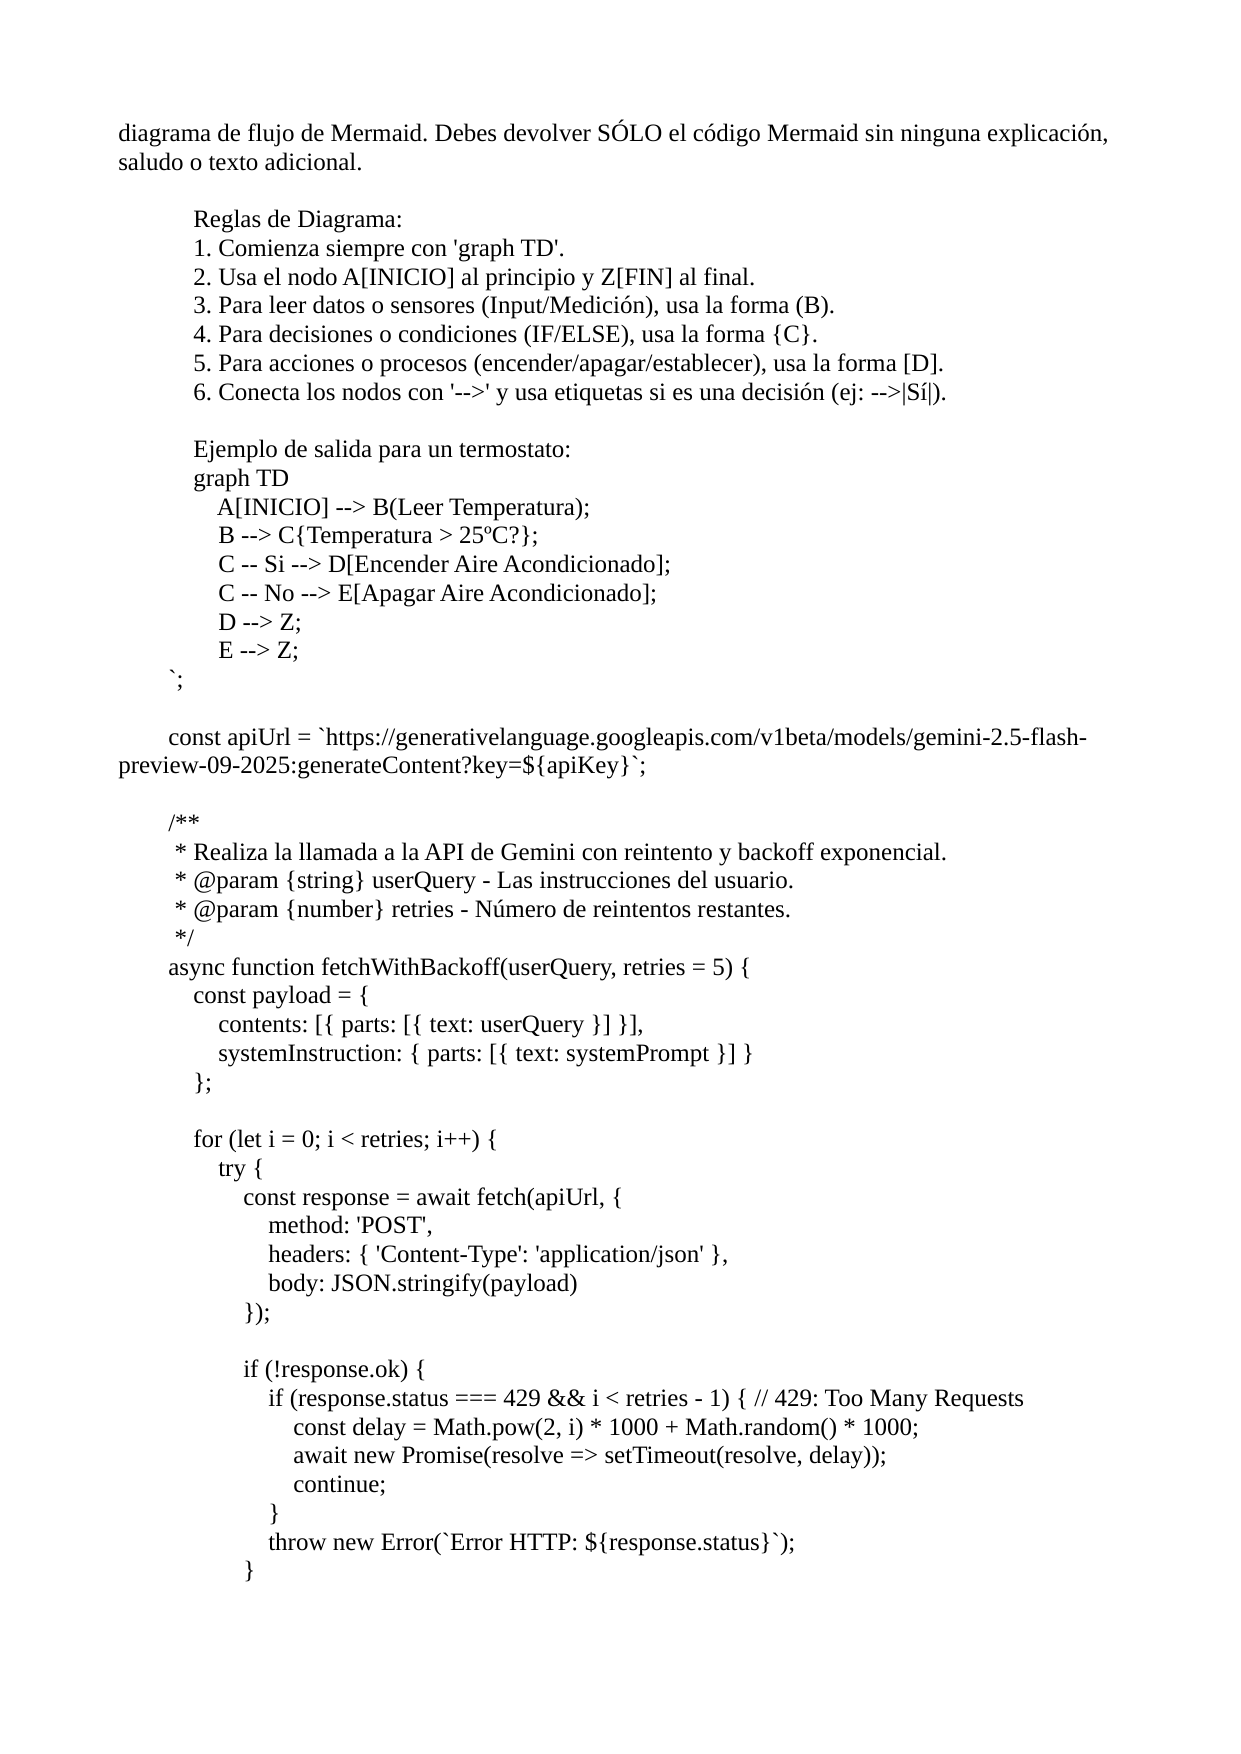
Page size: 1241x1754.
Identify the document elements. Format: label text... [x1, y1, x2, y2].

text Ejemplo de salida para un termostato: [118, 434, 1122, 463]
text contents: [{ parts: [{ text: userQuery }] }], [118, 1009, 1122, 1038]
text C -- Si --> D[Encender Aire Acondicionado]; [118, 549, 1122, 578]
text * @param {number} retries - Número de reintentos restantes. [118, 894, 1122, 923]
text const payload = { [118, 981, 1122, 1009]
text try { [118, 1153, 1122, 1182]
text await new Promise(resolve => setTimeout(resolve, delay)); [118, 1441, 1122, 1469]
text C -- No --> E[Apagar Aire Acondicionado]; [118, 578, 1122, 607]
text D --> Z; [118, 607, 1122, 636]
text A[INICIO] --> B(Leer Temperatura); [118, 492, 1122, 521]
text B --> C{Temperatura > 25ºC?}; [118, 521, 1122, 549]
text 3. Para leer datos o sensores (Input/Medición), usa la forma (B). [118, 291, 1122, 319]
text 6. Conecta los nodos con '-->' y usa etiquetas si es una decisión (ej: -->|Sí|). [118, 377, 1122, 406]
text const apiUrl = `https://generativelanguage.googleapis.com/v1beta/models/gemini-2.5-flash-preview-09-2025:generateContent?key=${apiKey}`; [118, 722, 1122, 779]
text } [118, 1498, 1122, 1527]
text 4. Para decisiones o condiciones (IF/ELSE), usa la forma {C}. [118, 319, 1122, 348]
text if (!response.ok) { [118, 1354, 1122, 1383]
text graph TD [118, 463, 1122, 492]
text body: JSON.stringify(payload) [118, 1268, 1122, 1297]
text Reglas de Diagrama: [118, 204, 1122, 233]
text E --> Z; [118, 636, 1122, 664]
text }; [118, 1067, 1122, 1096]
text } [118, 1556, 1122, 1584]
text async function fetchWithBackoff(userQuery, retries = 5) { [118, 952, 1122, 981]
text for (let i = 0; i < retries; i++) { [118, 1124, 1122, 1153]
text const delay = Math.pow(2, i) * 1000 + Math.random() * 1000; [118, 1412, 1122, 1441]
text */ [118, 923, 1122, 952]
text * Realiza la llamada a la API de Gemini con reintento y backoff exponencial. [118, 837, 1122, 866]
text method: 'POST', [118, 1211, 1122, 1239]
text 5. Para acciones o procesos (encender/apagar/establecer), usa la forma [D]. [118, 348, 1122, 377]
text diagrama de flujo de Mermaid. Debes devolver SÓLO el código Mermaid sin ninguna explicación, saludo o texto adicional. [118, 118, 1122, 176]
text * @param {string} userQuery - Las instrucciones del usuario. [118, 866, 1122, 894]
text systemInstruction: { parts: [{ text: systemPrompt }] } [118, 1038, 1122, 1067]
text 1. Comienza siempre con 'graph TD'. [118, 233, 1122, 262]
text headers: { 'Content-Type': 'application/json' }, [118, 1239, 1122, 1268]
text `; [118, 664, 1122, 693]
text const response = await fetch(apiUrl, { [118, 1182, 1122, 1211]
text if (response.status === 429 && i < retries - 1) { // 429: Too Many Requests [118, 1383, 1122, 1412]
text 2. Usa el nodo A[INICIO] al principio y Z[FIN] al final. [118, 262, 1122, 291]
text /** [118, 808, 1122, 837]
text continue; [118, 1469, 1122, 1498]
text }); [118, 1297, 1122, 1326]
text throw new Error(`Error HTTP: ${response.status}`); [118, 1527, 1122, 1556]
